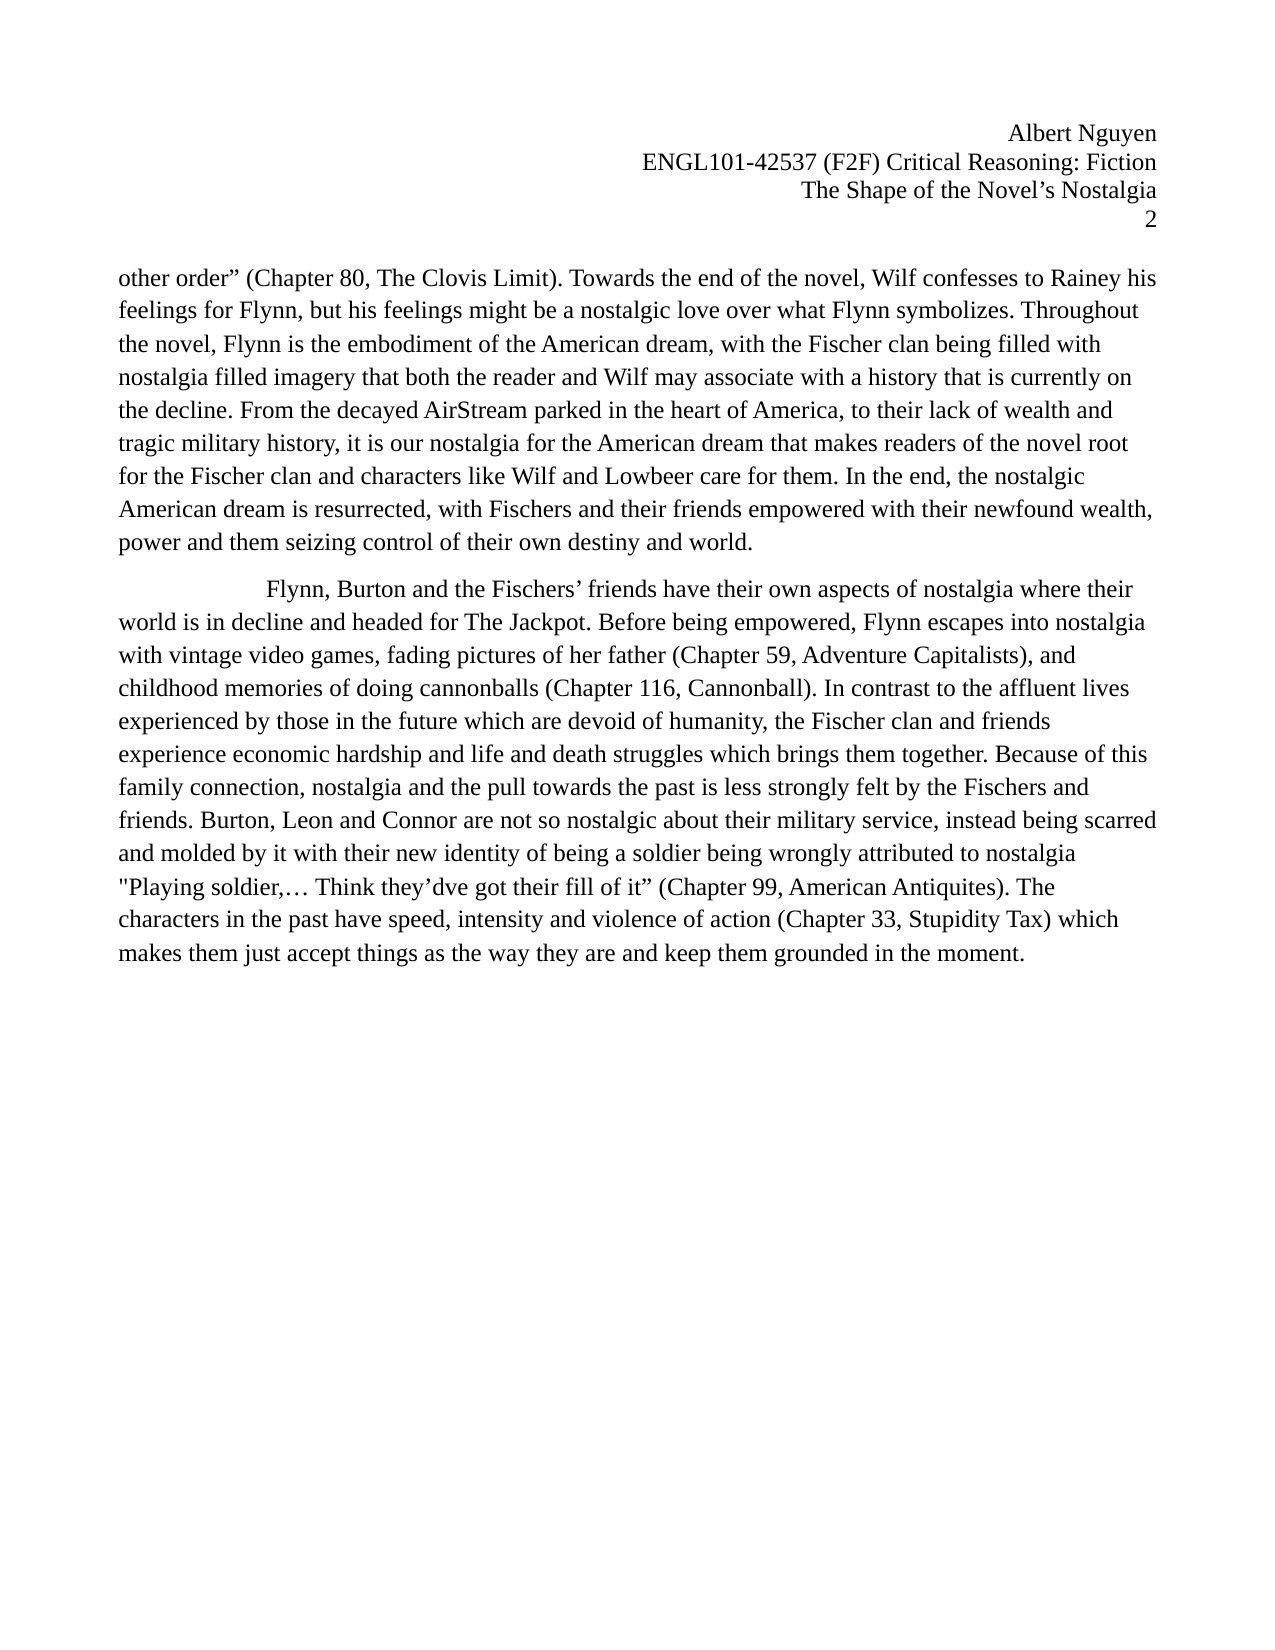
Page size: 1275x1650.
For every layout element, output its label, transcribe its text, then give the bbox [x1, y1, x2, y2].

text Flynn, Burton and the Fischers’ friends have their own aspects of nostalgia where their world is in decline and headed for The Jackpot. Before being empowered, Flynn escapes into nostalgia with vintage video games, fading pictures of her father (Chapter 59, Adventure Capitalists), and childhood memories of doing cannonballs (Chapter 116, Cannonball). In contrast to the affluent lives experienced by those in the future which are devoid of humanity, the Fischer clan and friends experience economic hardship and life and death struggles which brings them together. Because of this family connection, nostalgia and the pull towards the past is less strongly felt by the Fischers and friends. Burton, Leon and Connor are not so nostalgic about their military service, instead being scarred and molded by it with their new identity of being a soldier being wrongly attributed to nostalgia "Playing soldier,… Think they’dve got their fill of it” (Chapter 99, American Antiquites). The characters in the past have speed, intensity and violence of action (Chapter 33, Stupidity Tax) which makes them just accept things as the way they are and keep them grounded in the moment. [118, 574, 1157, 966]
text other order” (Chapter 80, The Clovis Limit). Towards the end of the novel, Wilf confesses to Rainey his feelings for Flynn, but his feelings might be a nostalgic love over what Flynn symbolizes. Throughout the novel, Flynn is the embodiment of the American dream, with the Fischer clan being filled with nostalgia filled imagery that both the reader and Wilf may associate with a history that is currently on the decline. From the decayed AirStream parked in the heart of America, to their lack of wealth and tragic military history, it is our nostalgia for the American dream that makes readers of the novel root for the Fischer clan and characters like Wilf and Lowbeer care for them. In the end, the nostalgic American dream is resurrected, with Fischers and their friends empowered with their newfound wealth, power and them seizing control of their own destiny and world. [118, 263, 1157, 556]
